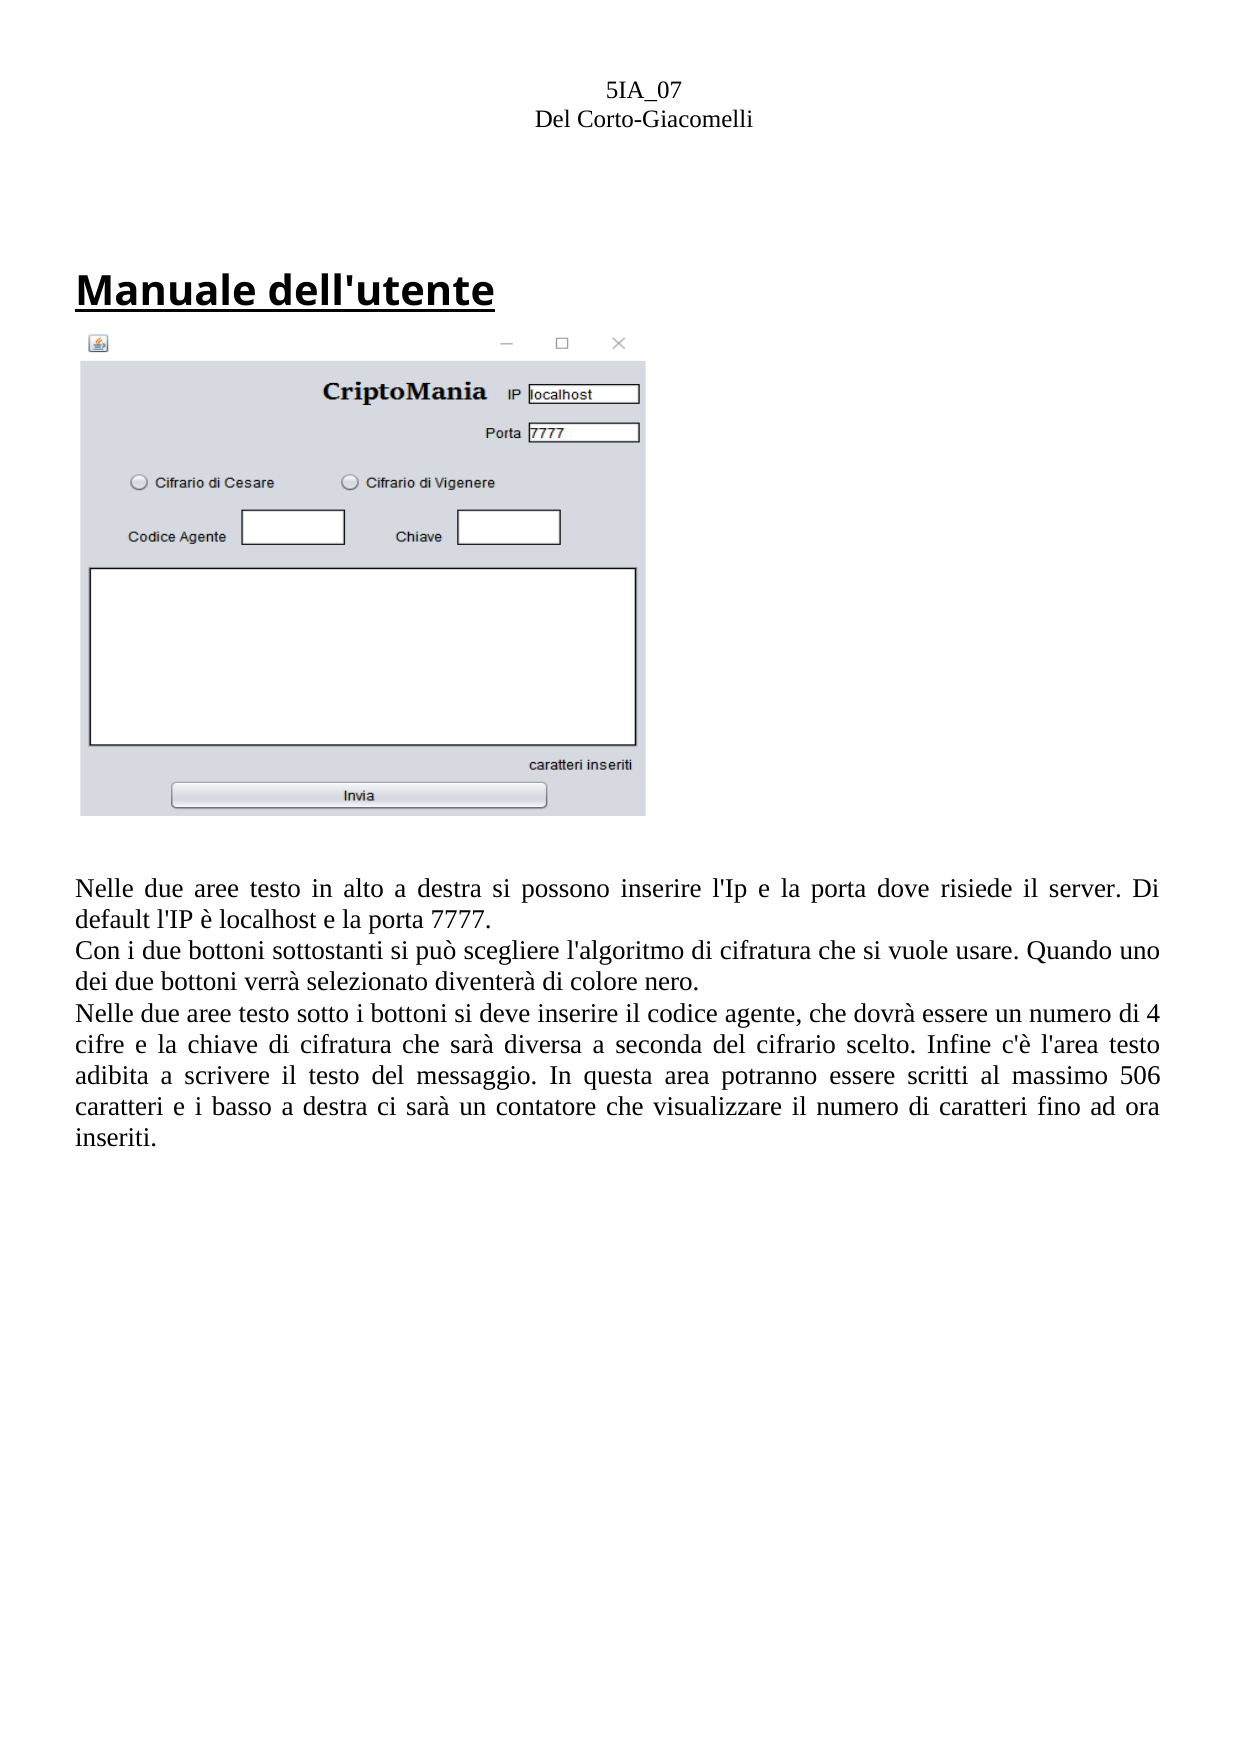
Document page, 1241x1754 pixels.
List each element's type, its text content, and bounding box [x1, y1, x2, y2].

subtitle Manuale dell'utente [75, 261, 1162, 318]
text Nelle due aree testo in alto a destra si possono inserire l'Ip e la porta dove risiede il server. Di default l'IP è localhost e la porta 7777. [75, 872, 1162, 934]
text Nelle due aree testo sotto i bottoni si deve inserire il codice agente, che dovrà essere un numero di 4 cifre e la chiave di cifratura che sarà diversa a seconda del cifrario scelto. Infine c'è l'area testo adibita a scrivere il testo del messaggio. In questa area potranno essere scritti al massimo 506 caratteri e i basso a destra ci sarà un contatore che visualizzare il numero di caratteri fino ad ora inseriti. [75, 997, 1162, 1152]
text Con i due bottoni sottostanti si può scegliere l'algoritmo di cifratura che si vuole usare. Quando uno dei due bottoni verrà selezionato diventerà di colore nero. [75, 934, 1162, 997]
picture [80, 329, 646, 816]
